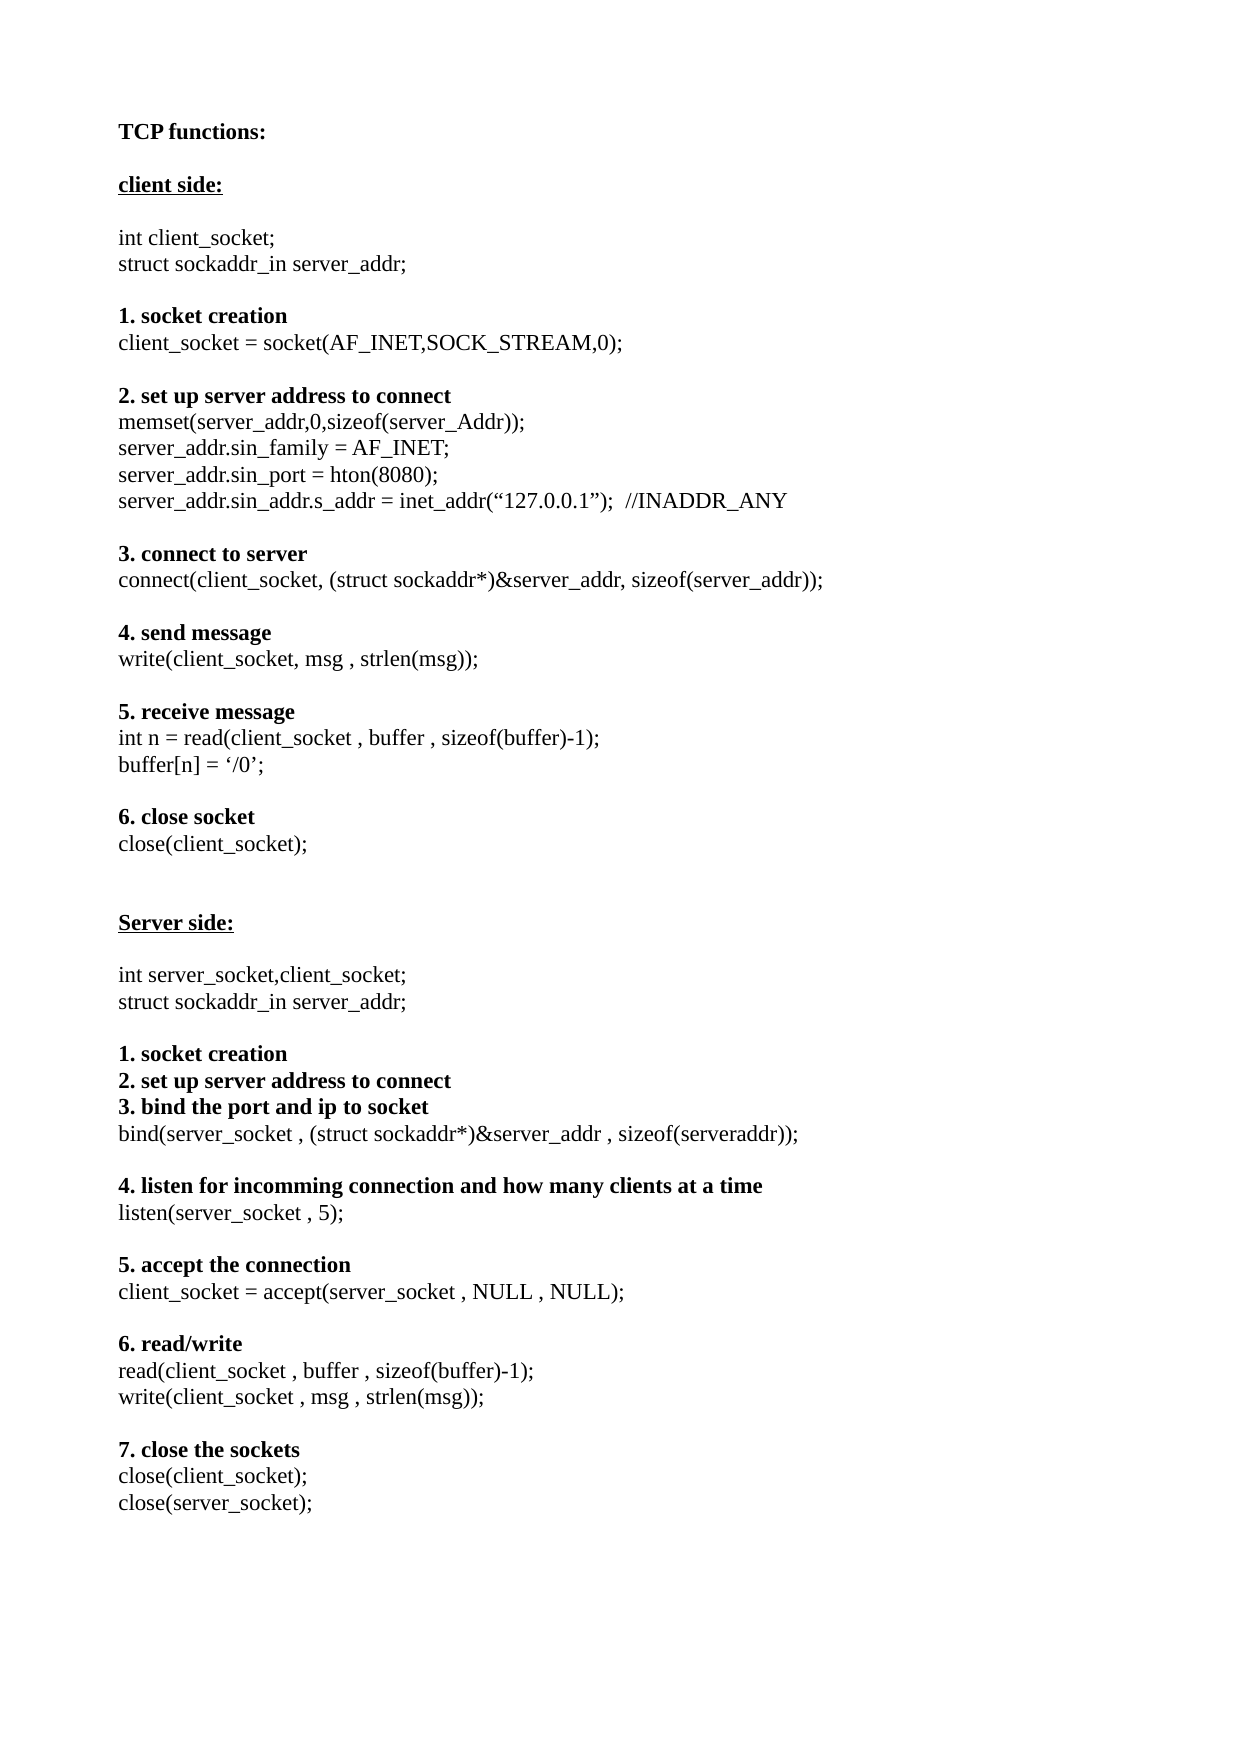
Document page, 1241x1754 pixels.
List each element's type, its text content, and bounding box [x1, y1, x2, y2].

text 2. set up server address to connect [118, 1067, 1122, 1093]
text bind(server_socket , (struct sockaddr*)&server_addr , sizeof(serveraddr)); [118, 1119, 1122, 1146]
text 1. socket creation [118, 303, 1122, 329]
text listen(server_socket , 5); [118, 1199, 1122, 1225]
text 2. set up server address to connect [118, 382, 1122, 408]
text TCP functions: [118, 118, 1122, 144]
text 7. close the sockets [118, 1436, 1122, 1462]
text struct sockaddr_in server_addr; [118, 250, 1122, 276]
text close(client_socket); [118, 1462, 1122, 1488]
text server_addr.sin_port = hton(8080); [118, 461, 1122, 487]
text client_socket = accept(server_socket , NULL , NULL); [118, 1278, 1122, 1304]
text connect(client_socket, (struct sockaddr*)&server_addr, sizeof(server_addr)); [118, 566, 1122, 592]
text server_addr.sin_addr.s_addr = inet_addr(“127.0.0.1”); //INADDR_ANY [118, 487, 1122, 513]
text 6. close socket [118, 803, 1122, 830]
text 3. connect to server [118, 540, 1122, 566]
text int n = read(client_socket , buffer , sizeof(buffer)-1); [118, 724, 1122, 751]
text memset(server_addr,0,sizeof(server_Addr)); [118, 408, 1122, 434]
text write(client_socket, msg , strlen(msg)); [118, 645, 1122, 672]
text 5. accept the connection [118, 1251, 1122, 1278]
text int client_socket; [118, 223, 1122, 250]
text 3. bind the port and ip to socket [118, 1093, 1122, 1119]
text write(client_socket , msg , strlen(msg)); [118, 1383, 1122, 1409]
text buffer[n] = ‘/0’; [118, 751, 1122, 777]
text close(client_socket); [118, 830, 1122, 856]
text Server side: [118, 909, 1122, 935]
text int server_socket,client_socket; [118, 961, 1122, 988]
text read(client_socket , buffer , sizeof(buffer)-1); [118, 1357, 1122, 1383]
text 4. listen for incomming connection and how many clients at a time [118, 1172, 1122, 1199]
text client side: [118, 171, 1122, 197]
text client_socket = socket(AF_INET,SOCK_STREAM,0); [118, 329, 1122, 355]
text 6. read/write [118, 1330, 1122, 1357]
text struct sockaddr_in server_addr; [118, 988, 1122, 1014]
text 5. receive message [118, 698, 1122, 724]
text 4. send message [118, 619, 1122, 645]
text 1. socket creation [118, 1041, 1122, 1067]
text close(server_socket); [118, 1488, 1122, 1515]
text server_addr.sin_family = AF_INET; [118, 434, 1122, 461]
